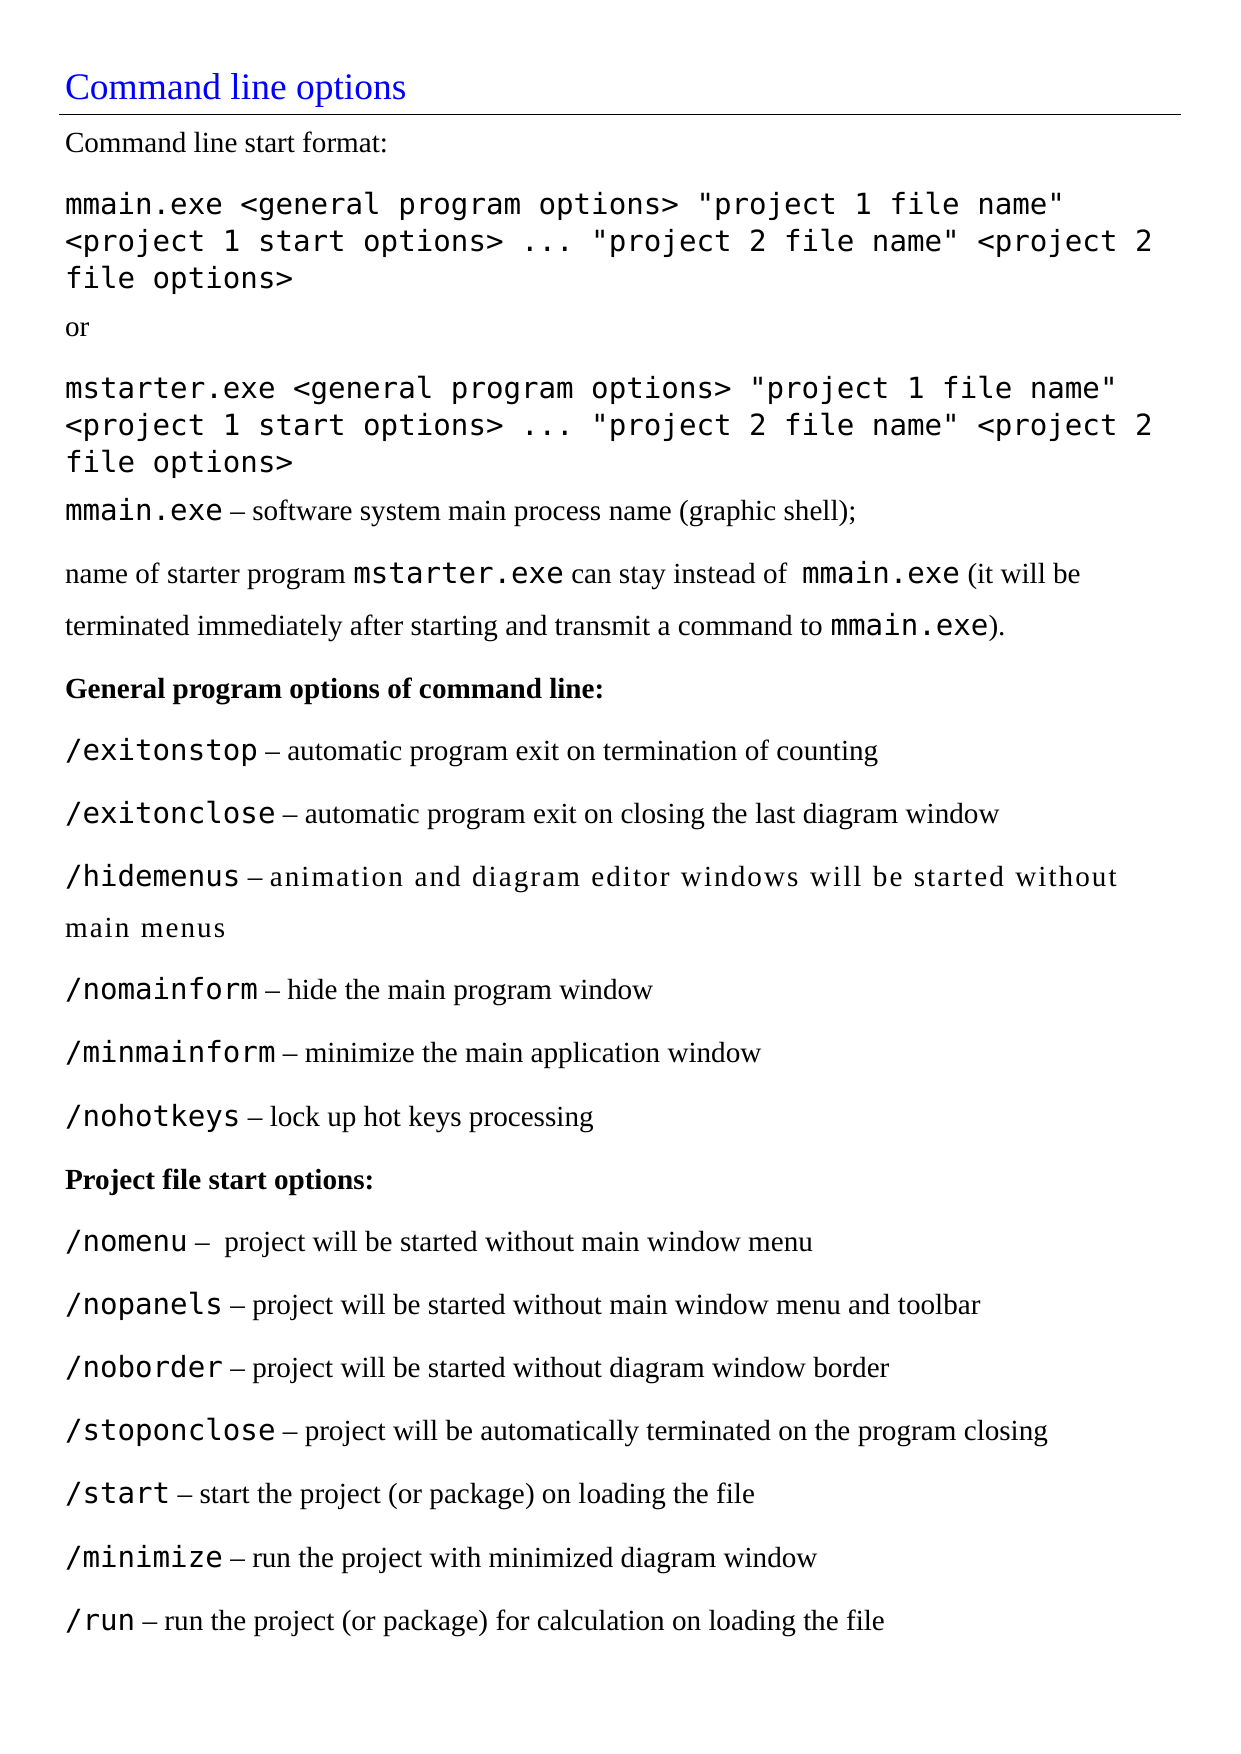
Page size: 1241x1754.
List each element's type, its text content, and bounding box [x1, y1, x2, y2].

table_cell Command line start format: mmain.exe <general program options> "project 1 file name" <project 1 start options> ... "project 2 file name" <project 2 file options> or mstarter.exe <general program options> "project 1 file name" <project 1 start options> ... "project 2 file name" <project 2 file options> mmain.exe – software system main process name (graphic shell); name of starter program mstarter.exe can stay instead of mmain.exe (it will be terminated immediately after starting and transmit a command to mmain.exe). General program options of command line: /exitonstop – automatic program exit on termination of counting /exitonclose – automatic program exit on closing the last diagram window /hidemenus – animation and diagram editor windows will be started without main menus /nomainform – hide the main program window /minmainform – minimize the main application window /nohotkeys – lock up hot keys processing Project file start options: /nomenu – project will be started without main window menu /nopanels – project will be started without main window menu and toolbar /noborder – project will be started without diagram window border /stoponclose – project will be automatically terminated on the program closing /start – start the project (or package) on loading the file /minimize – run the project with minimized diagram window /run – run the project (or package) for calculation on loading the file [59, 115, 1181, 1649]
table_header Command line options [59, 59, 1181, 114]
